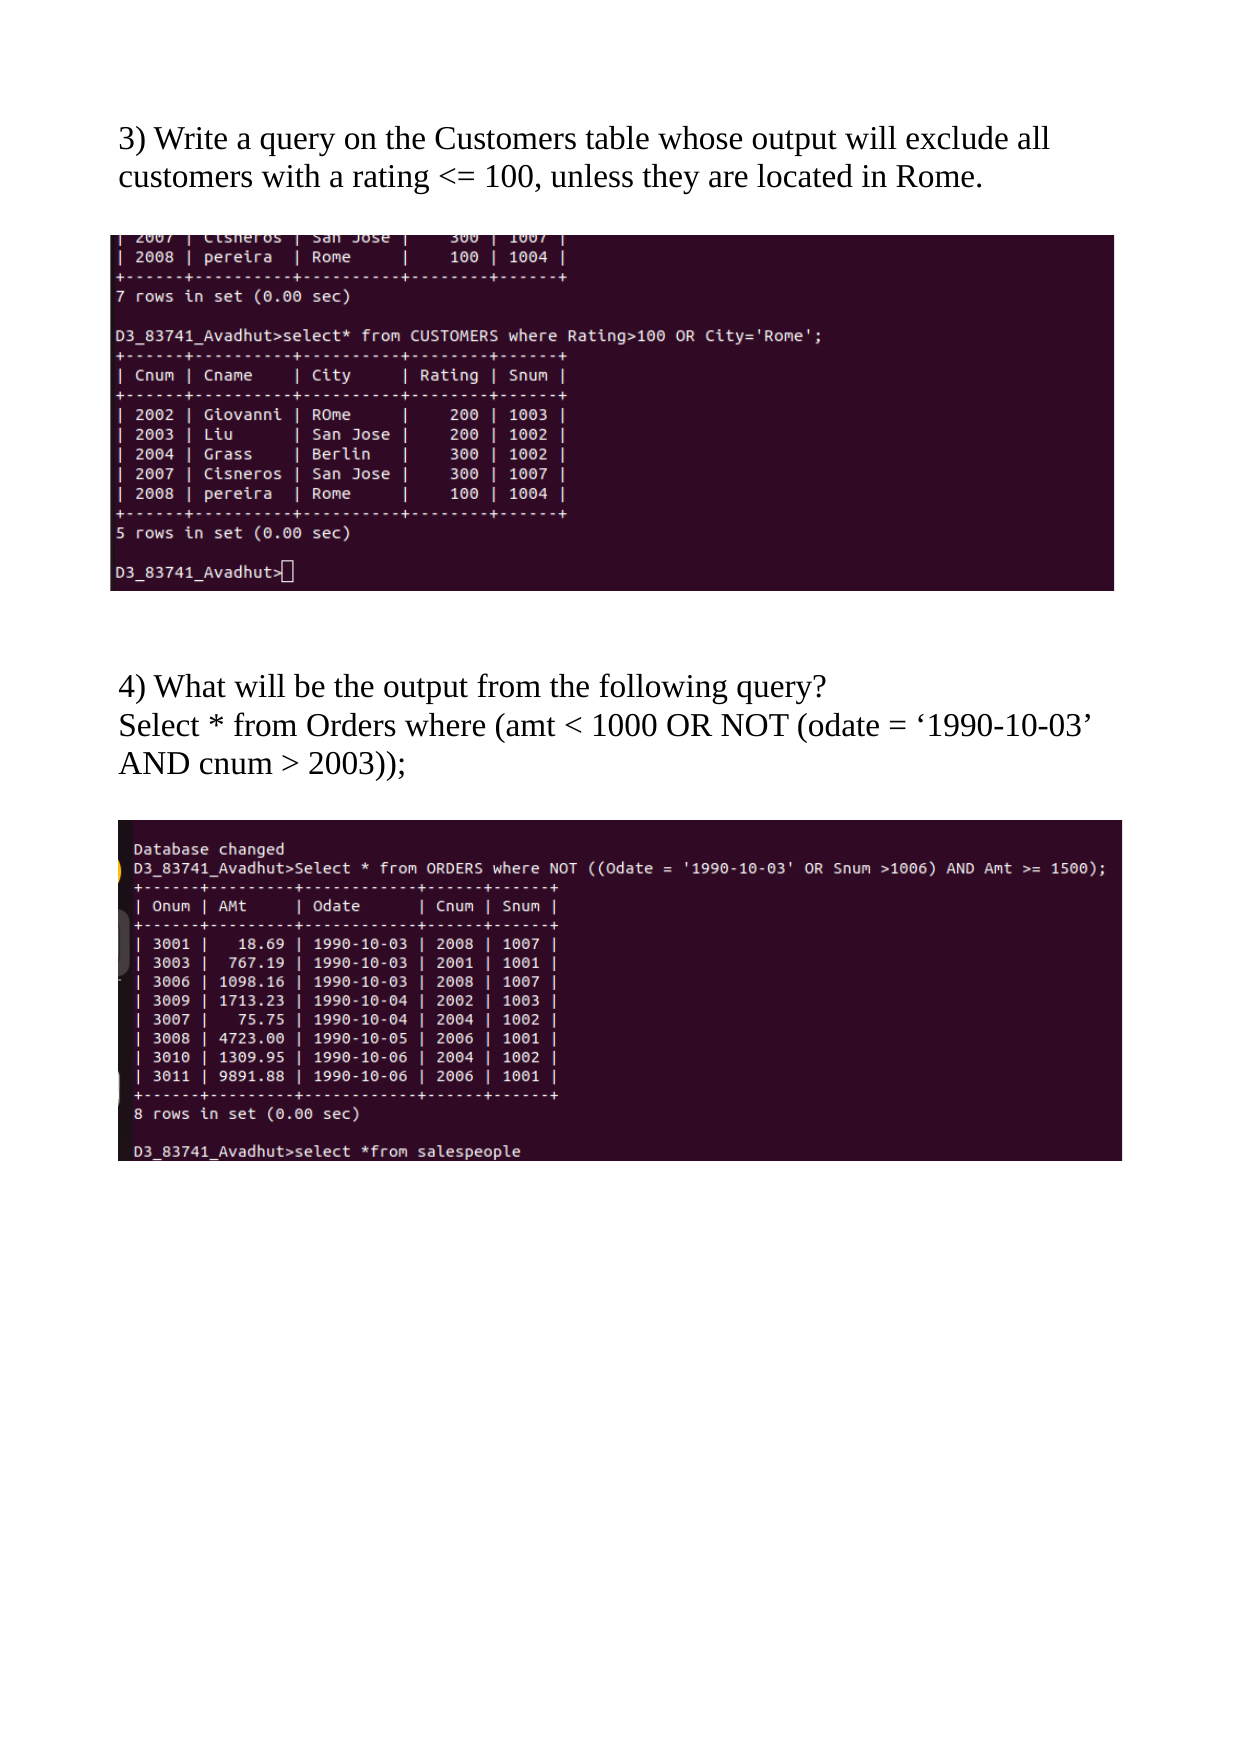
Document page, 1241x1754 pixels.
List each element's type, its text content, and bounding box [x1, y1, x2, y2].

text 3) Write a query on the Customers table whose output will exclude all customers with a rating <= 100, unless they are located in Rome. [118, 118, 1122, 195]
text AND cnum > 2003)); [118, 743, 1122, 782]
text 4) What will be the output from the following query? [118, 667, 1122, 705]
picture [118, 820, 1123, 1161]
picture [110, 235, 1115, 591]
text Select * from Orders where (amt < 1000 OR NOT (odate = ‘1990-10-03’ [118, 705, 1122, 743]
